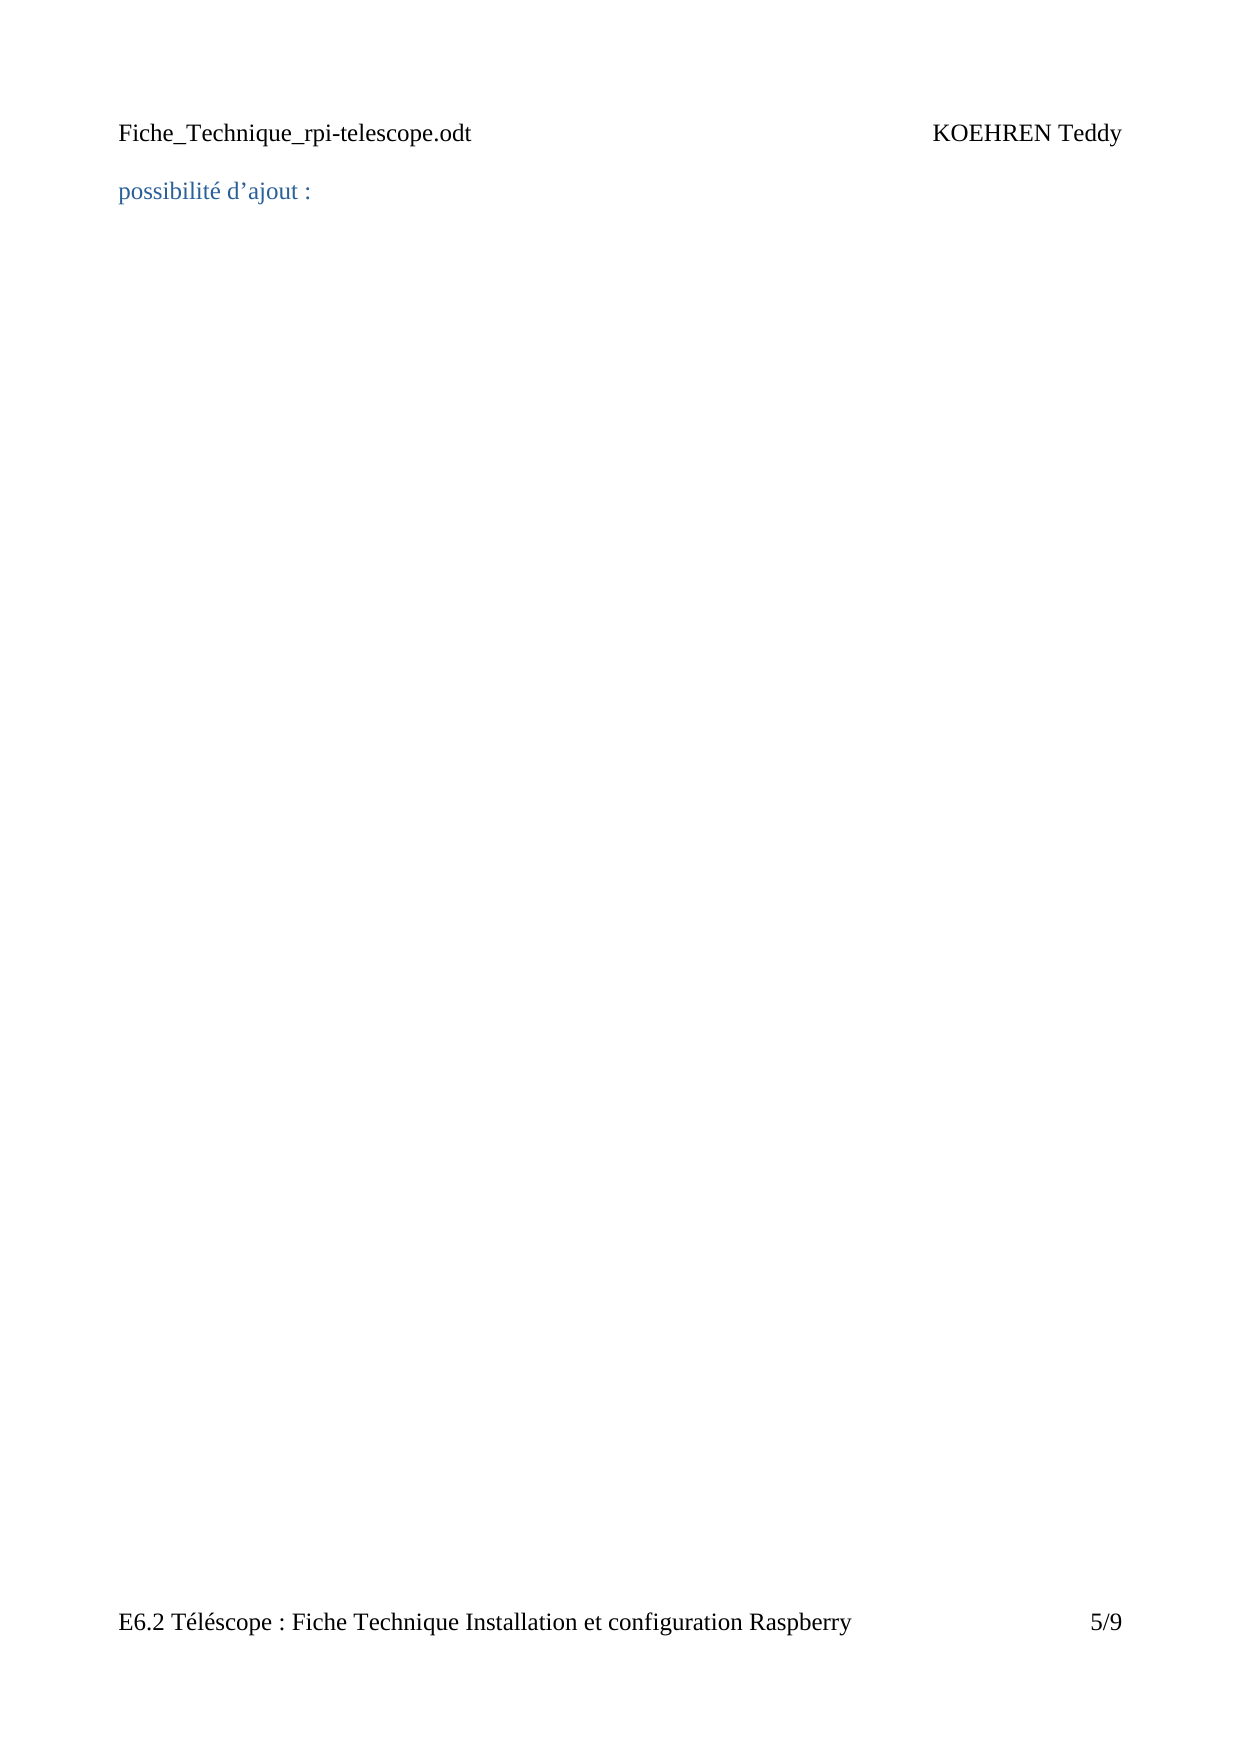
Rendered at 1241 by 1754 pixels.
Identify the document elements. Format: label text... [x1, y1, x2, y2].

text possibilité d’ajout : [118, 176, 1122, 205]
